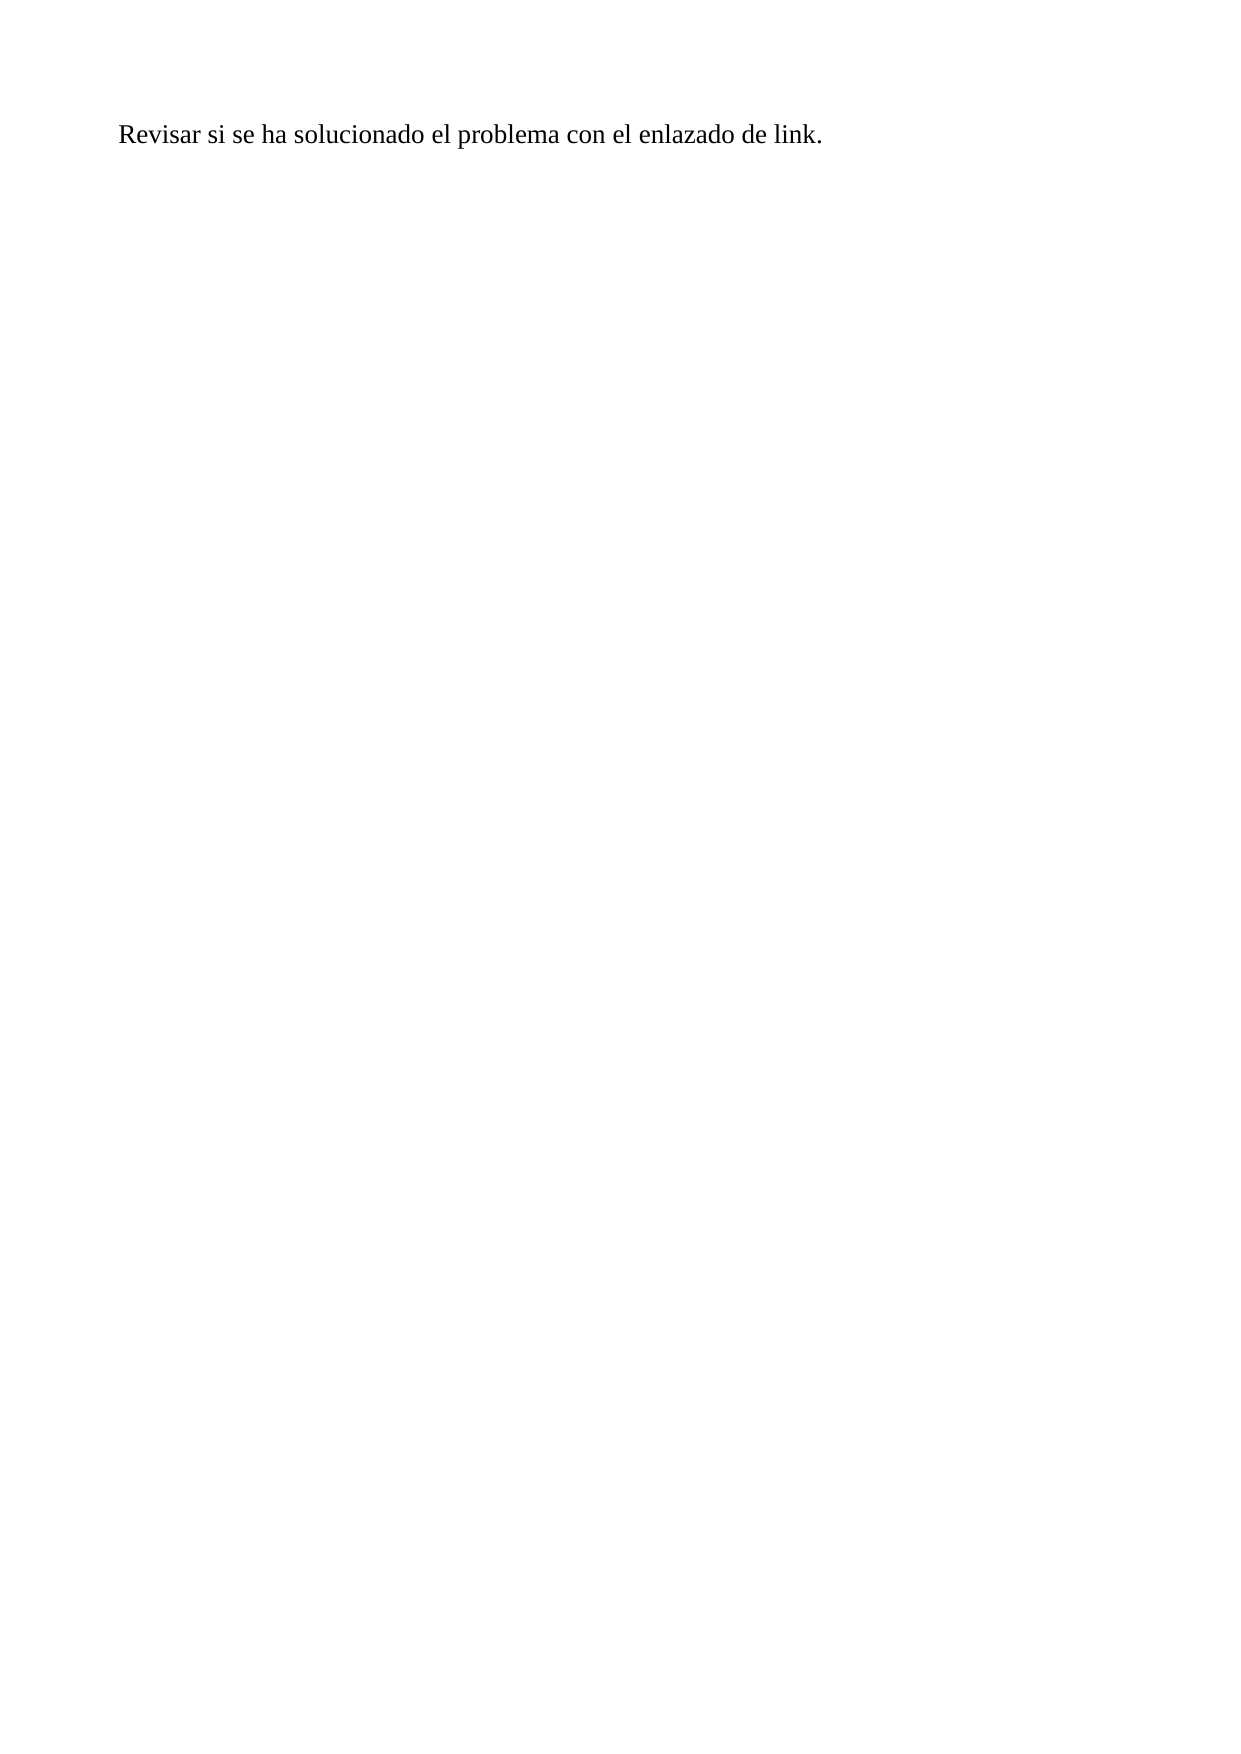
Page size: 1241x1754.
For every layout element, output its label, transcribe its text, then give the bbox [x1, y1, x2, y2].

text Revisar si se ha solucionado el problema con el enlazado de link. [118, 118, 1122, 149]
